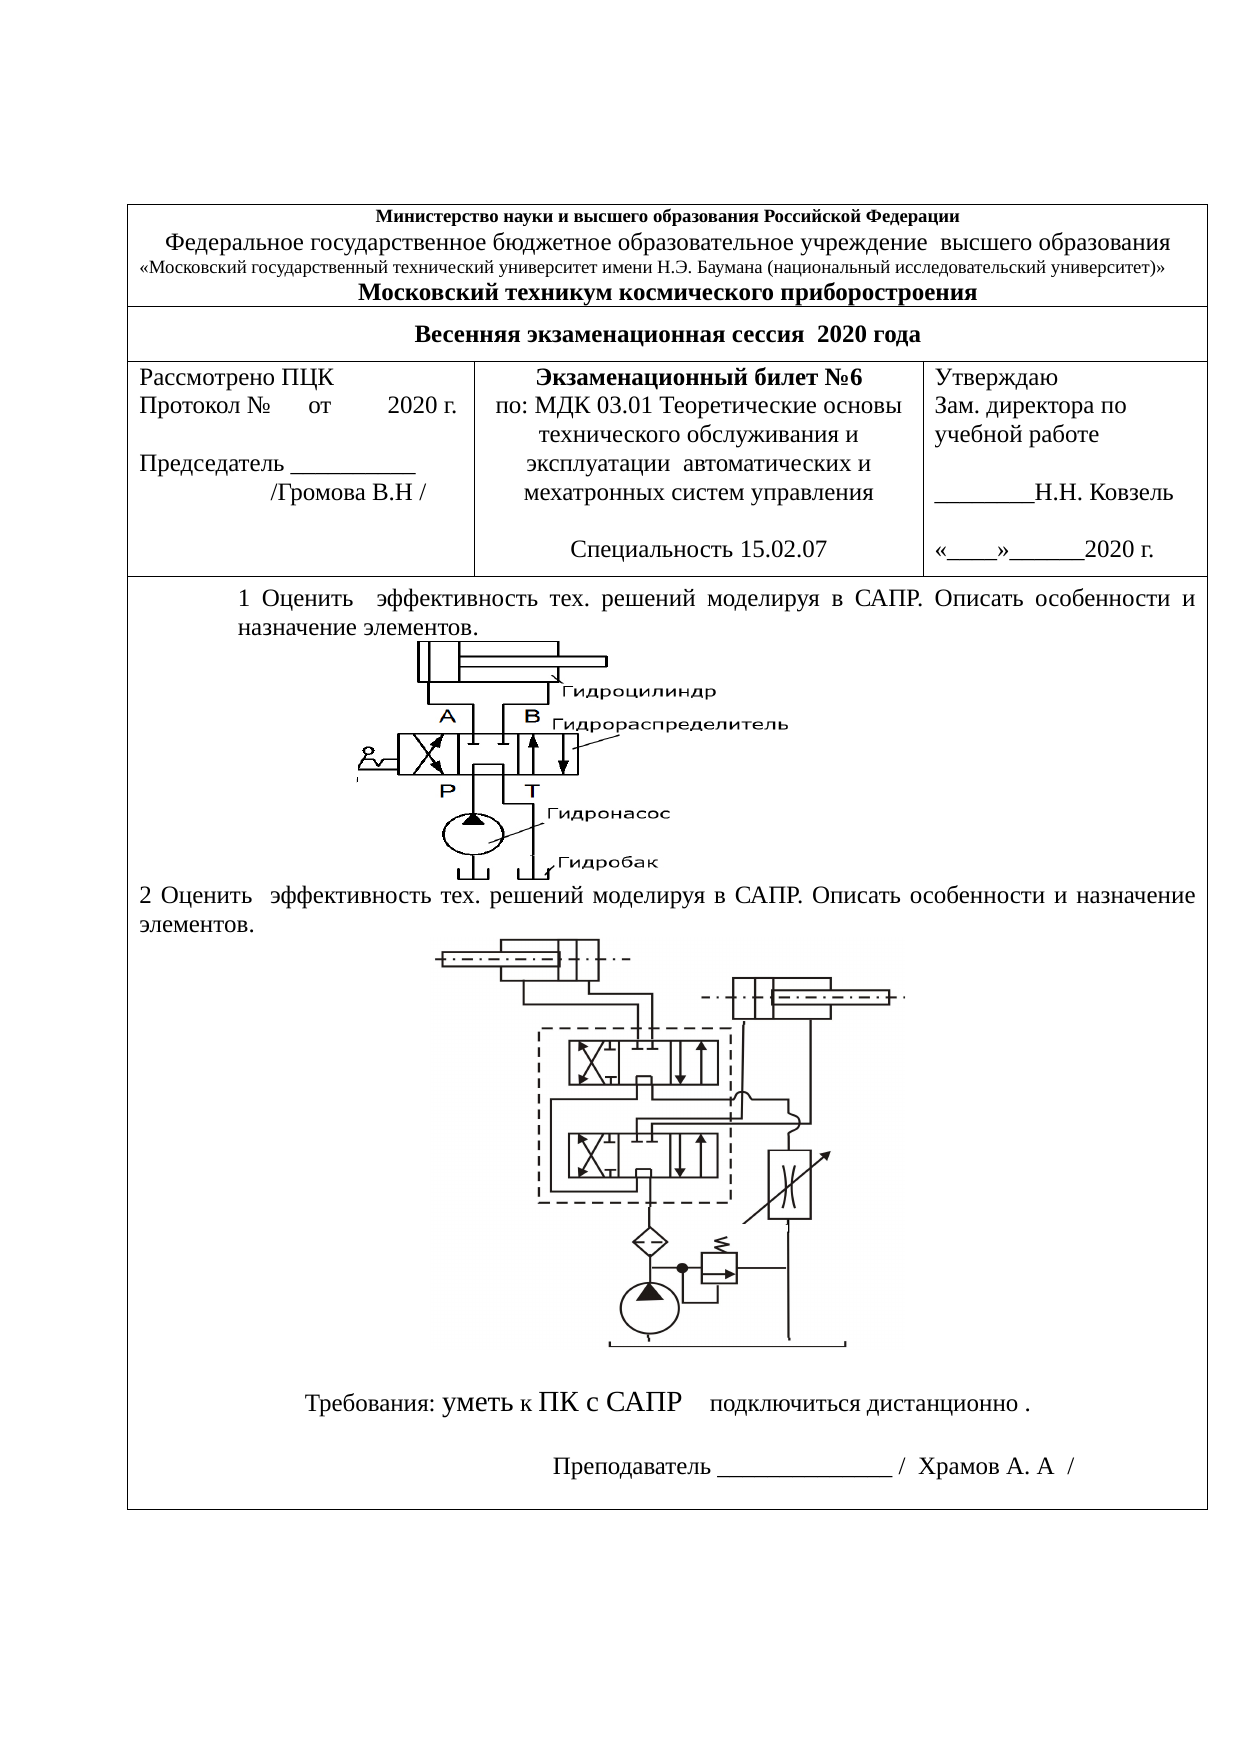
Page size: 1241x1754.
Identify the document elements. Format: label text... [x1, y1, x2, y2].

table_cell Весенняя экзаменационная сессия 2020 года [128, 307, 1207, 361]
table_header Министерство науки и высшего образования Российской Федерации Федеральное государственное бюджетное образовательное учреждение высшего образования «Московский государственный технический университет имени Н.Э. Баумана (национальный исследовательский университет)» Московский техникум космического приборостроения [128, 205, 1207, 306]
table_cell Экзаменационный билет №6 по: МДК 03.01 Теоретические основы технического обслуживания и эксплуатации автоматических и мехатронных систем управления Специальность 15.02.07 [475, 362, 923, 576]
table_cell Утверждаю Зам. директора по учебной работе ________Н.Н. Ковзель «____»______2020 г. [924, 362, 1207, 576]
table_cell Рассмотрено ПЦК Протокол № от 2020 г. Председатель __________ /Громова В.Н / [128, 362, 474, 576]
table_cell 1 Оценить эффективность тех. решений моделируя в САПР. Описать особенности и назначение элементов. 2 Оценить эффективность тех. решений моделируя в САПР. Описать особенности и назначение элементов. Требования: уметь к ПК с САПР подключиться дистанционно . Преподаватель ______________ / Храмов А. А / [128, 577, 1207, 1509]
